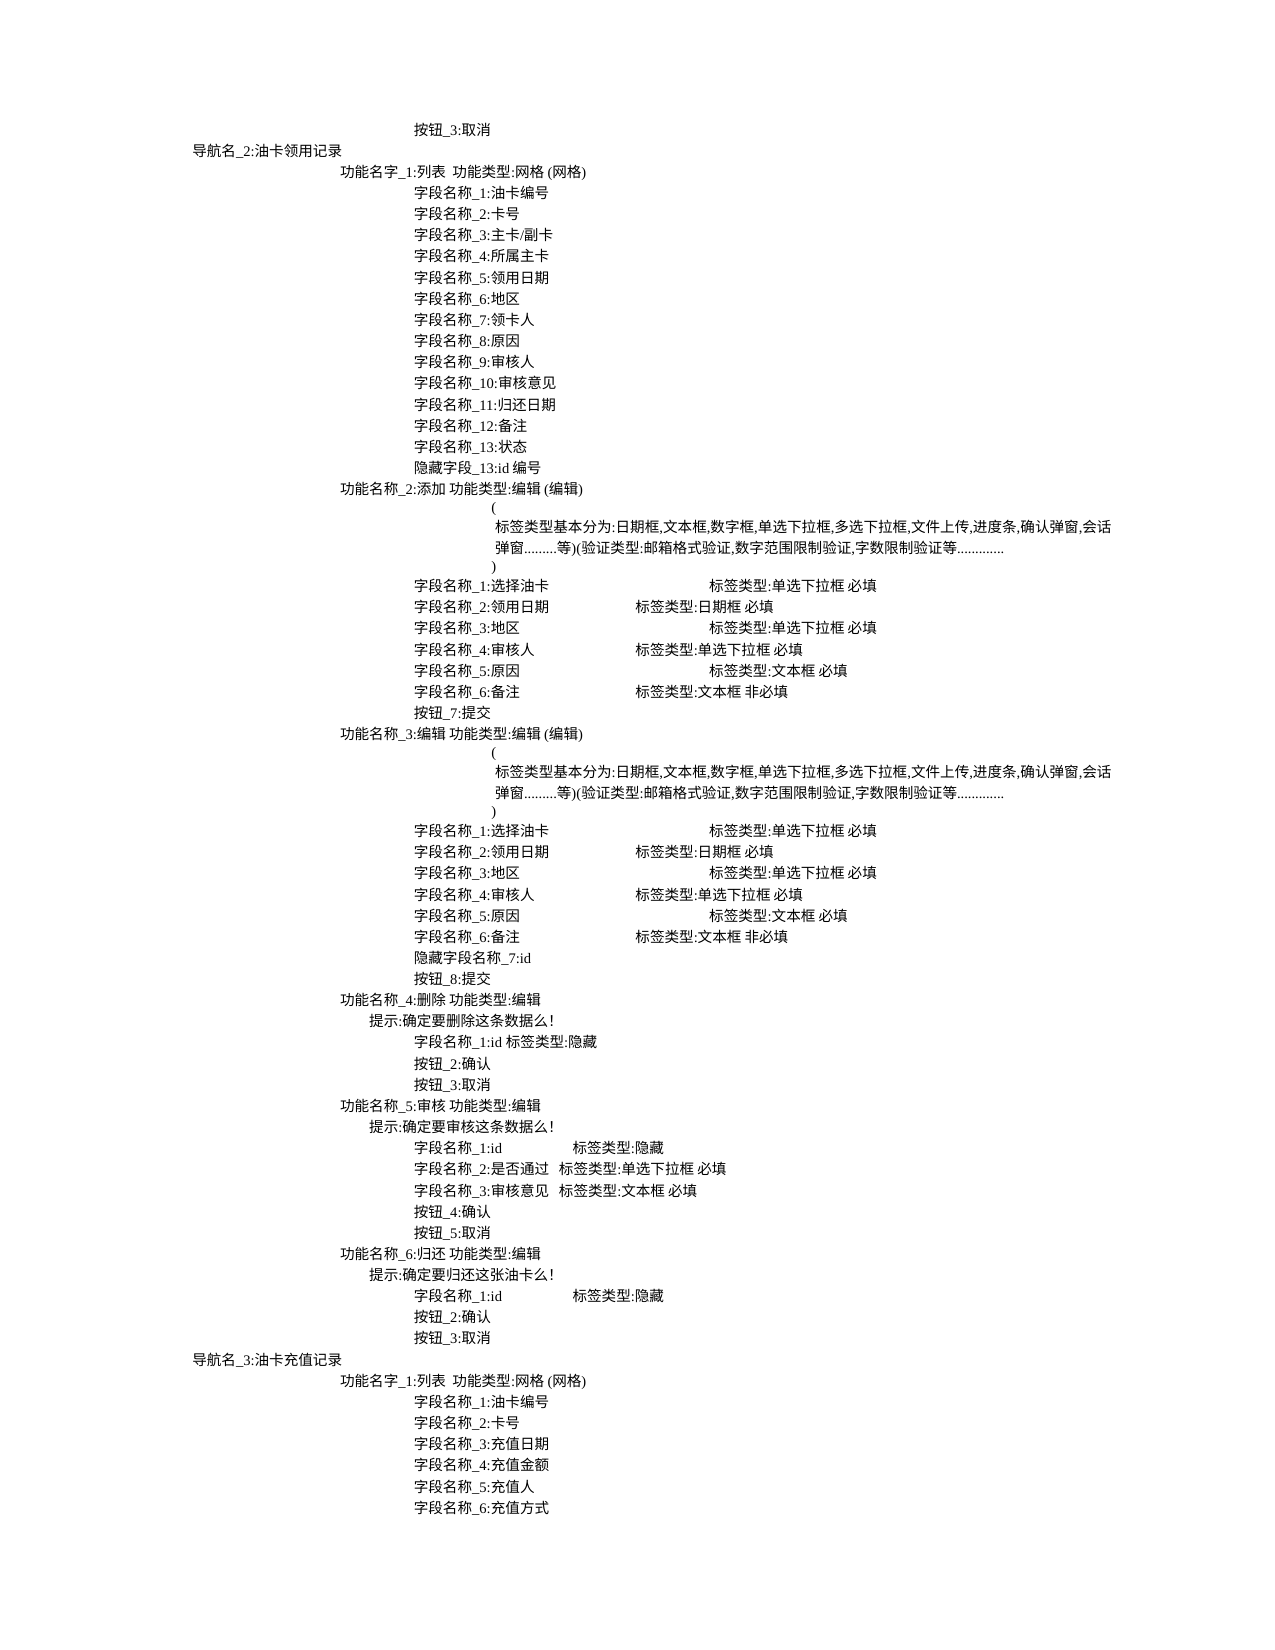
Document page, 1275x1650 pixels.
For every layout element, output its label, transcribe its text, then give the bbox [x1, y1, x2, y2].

text 字段名称_4:审核人 标签类型:单选下拉框 必填 [118, 883, 1157, 904]
text 字段名称_1:选择油卡 标签类型:单选下拉框 必填 [118, 574, 1157, 596]
text 字段名称_9:审核人 [118, 351, 1157, 372]
text 导航名_3:油卡充值记录 [118, 1348, 1157, 1369]
text 按钮_3:取消 [118, 1073, 1157, 1094]
text 功能名称_4:删除 功能类型:编辑 [118, 989, 1157, 1010]
text 功能名字_1:列表 功能类型:网格 (网格) [118, 1369, 1157, 1391]
text 字段名称_5:领用日期 [118, 266, 1157, 287]
text 字段名称_2:卡号 [118, 203, 1157, 224]
text 标签类型基本分为:日期框,文本框,数字框,单选下拉框,多选下拉框,文件上传,进度条,确认弹窗,会话 弹窗.........等)(验证类型:邮箱格式验证,数字范围限制验证,字数限制验证等............. [118, 761, 1157, 803]
text 字段名称_5:充值人 [118, 1475, 1157, 1496]
text 字段名称_13:状态 [118, 435, 1157, 456]
text 字段名称_6:备注 标签类型:文本框 非必填 [118, 680, 1157, 701]
text 功能名字_1:列表 功能类型:网格 (网格) [118, 160, 1157, 182]
text 字段名称_5:原因 标签类型:文本框 必填 [118, 904, 1157, 925]
text 字段名称_6:备注 标签类型:文本框 非必填 [118, 925, 1157, 946]
text 按钮_8:提交 [118, 968, 1157, 989]
text 提示:确定要审核这条数据么！ [118, 1116, 1157, 1137]
text 字段名称_2:是否通过 标签类型:单选下拉框 必填 [118, 1158, 1157, 1179]
text 按钮_3:取消 [118, 1327, 1157, 1348]
text 字段名称_11:归还日期 [118, 393, 1157, 414]
text 字段名称_2:领用日期 标签类型:日期框 必填 [118, 841, 1157, 862]
text 字段名称_2:卡号 [118, 1412, 1157, 1433]
text 按钮_4:确认 [118, 1200, 1157, 1221]
text ( [118, 499, 1157, 516]
text 功能名称_3:编辑 功能类型:编辑 (编辑) [118, 723, 1157, 744]
text 标签类型基本分为:日期框,文本框,数字框,单选下拉框,多选下拉框,文件上传,进度条,确认弹窗,会话 弹窗.........等)(验证类型:邮箱格式验证,数字范围限制验证,字数限制验证等............. [118, 516, 1157, 558]
text 字段名称_1:选择油卡 标签类型:单选下拉框 必填 [118, 819, 1157, 841]
text ) [118, 803, 1157, 819]
text 字段名称_7:领卡人 [118, 308, 1157, 329]
text 字段名称_4:所属主卡 [118, 245, 1157, 266]
text 字段名称_5:原因 标签类型:文本框 必填 [118, 659, 1157, 680]
text ) [118, 558, 1157, 574]
text 字段名称_12:备注 [118, 414, 1157, 435]
text 按钮_7:提交 [118, 701, 1157, 723]
text 字段名称_6:地区 [118, 287, 1157, 308]
text 字段名称_4:审核人 标签类型:单选下拉框 必填 [118, 638, 1157, 659]
text 隐藏字段_13:id编号 [118, 456, 1157, 478]
text 功能名称_5:审核 功能类型:编辑 [118, 1094, 1157, 1116]
text 按钮_5:取消 [118, 1221, 1157, 1242]
text 提示:确定要归还这张油卡么！ [118, 1264, 1157, 1285]
text 字段名称_3:主卡/副卡 [118, 224, 1157, 245]
text 提示:确定要删除这条数据么！ [118, 1010, 1157, 1031]
text 字段名称_3:地区 标签类型:单选下拉框 必填 [118, 862, 1157, 883]
text ( [118, 744, 1157, 761]
text 功能名称_6:归还 功能类型:编辑 [118, 1242, 1157, 1264]
text 字段名称_1:油卡编号 [118, 1391, 1157, 1412]
text 字段名称_8:原因 [118, 329, 1157, 351]
text 字段名称_3:地区 标签类型:单选下拉框 必填 [118, 617, 1157, 638]
text 字段名称_1:id 标签类型:隐藏 [118, 1031, 1157, 1052]
text 按钮_2:确认 [118, 1306, 1157, 1327]
text 功能名称_2:添加 功能类型:编辑 (编辑) [118, 478, 1157, 499]
text 按钮_2:确认 [118, 1052, 1157, 1073]
text 字段名称_1:id 标签类型:隐藏 [118, 1137, 1157, 1158]
text 字段名称_3:充值日期 [118, 1433, 1157, 1454]
text 字段名称_4:充值金额 [118, 1454, 1157, 1475]
text 字段名称_1:油卡编号 [118, 182, 1157, 203]
text 隐藏字段名称_7:id [118, 946, 1157, 968]
text 导航名_2:油卡领用记录 [118, 139, 1157, 160]
text 字段名称_1:id 标签类型:隐藏 [118, 1285, 1157, 1306]
text 字段名称_3:审核意见 标签类型:文本框 必填 [118, 1179, 1157, 1200]
text 字段名称_6:充值方式 [118, 1496, 1157, 1517]
text 字段名称_2:领用日期 标签类型:日期框 必填 [118, 596, 1157, 617]
text 按钮_3:取消 [118, 118, 1157, 139]
text 字段名称_10:审核意见 [118, 372, 1157, 393]
